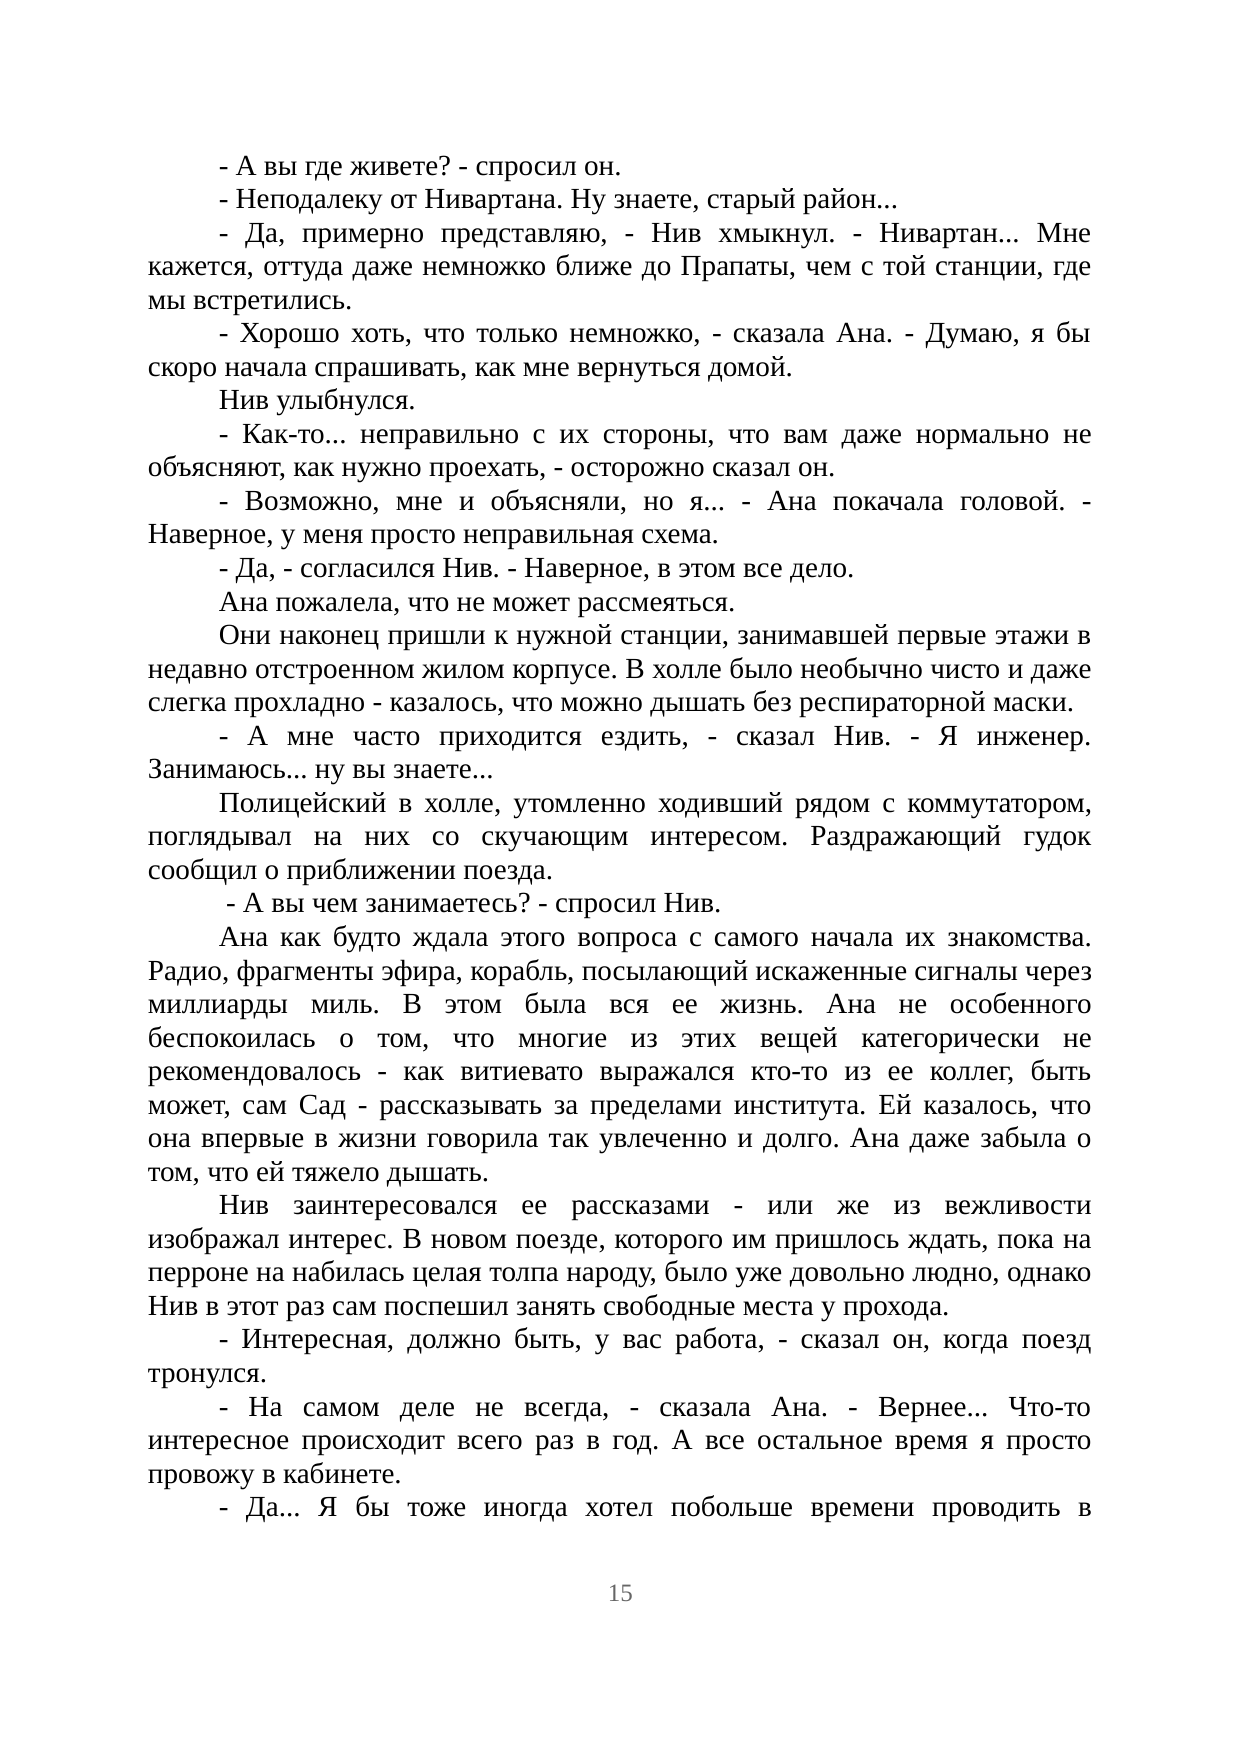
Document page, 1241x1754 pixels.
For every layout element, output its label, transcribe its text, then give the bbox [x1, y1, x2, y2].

text - Как-то... неправильно с их стороны, что вам даже нормально не объясняют, как нужно проехать, - осторожно сказал он. [148, 416, 1093, 483]
text Они наконец пришли к нужной станции, занимавшей первые этажи в недавно отстроенном жилом корпусе. В холле было необычно чисто и даже слегка прохладно - казалось, что можно дышать без респираторной маски. [148, 617, 1093, 718]
text Ана как будто ждала этого вопроса с самого начала их знакомства. Радио, фрагменты эфира, корабль, посылающий искаженные сигналы через миллиарды миль. В этом была вся ее жизнь. Ана не особенного беспокоилась о том, что многие из этих вещей категорически не рекомендовалось - как витиевато выражался кто-то из ее коллег, быть может, сам Сад - рассказывать за пределами института. Ей казалось, что она впервые в жизни говорила так увлеченно и долго. Ана даже забыла о том, что ей тяжело дышать. [148, 919, 1093, 1187]
text - Хорошо хоть, что только немножко, - сказала Ана. - Думаю, я бы скоро начала спрашивать, как мне вернуться домой. [148, 315, 1093, 382]
text - Неподалеку от Нивартана. Ну знаете, старый район... [148, 181, 1093, 215]
text - Да... Я бы тоже иногда хотел побольше времени проводить в [148, 1489, 1093, 1523]
text - А вы чем занимаетесь? - спросил Нив. [148, 886, 1093, 919]
text - Да, - согласился Нив. - Наверное, в этом все дело. [148, 550, 1093, 584]
text Ана пожалела, что не может рассмеяться. [148, 584, 1093, 617]
text Нив улыбнулся. [148, 382, 1093, 416]
text Нив заинтересовался ее рассказами - или же из вежливости изображал интерес. В новом поезде, которого им пришлось ждать, пока на перроне на набилась целая толпа народу, было уже довольно людно, однако Нив в этот раз сам поспешил занять свободные места у прохода. [148, 1187, 1093, 1322]
text - А вы где живете? - спросил он. [148, 148, 1093, 181]
text - Интересная, должно быть, у вас работа, - сказал он, когда поезд тронулся. [148, 1322, 1093, 1389]
text - На самом деле не всегда, - сказала Ана. - Вернее... Что-то интересное происходит всего раз в год. А все остальное время я просто провожу в кабинете. [148, 1389, 1093, 1489]
text - Да, примерно представляю, - Нив хмыкнул. - Нивартан... Мне кажется, оттуда даже немножко ближе до Прапаты, чем с той станции, где мы встретились. [148, 215, 1093, 315]
text - А мне часто приходится ездить, - сказал Нив. - Я инженер. Занимаюсь... ну вы знаете... [148, 718, 1093, 785]
text - Возможно, мне и объясняли, но я... - Ана покачала головой. - Наверное, у меня просто неправильная схема. [148, 483, 1093, 550]
text Полицейский в холле, утомленно ходивший рядом с коммутатором, поглядывал на них со скучающим интересом. Раздражающий гудок сообщил о приближении поезда. [148, 785, 1093, 886]
